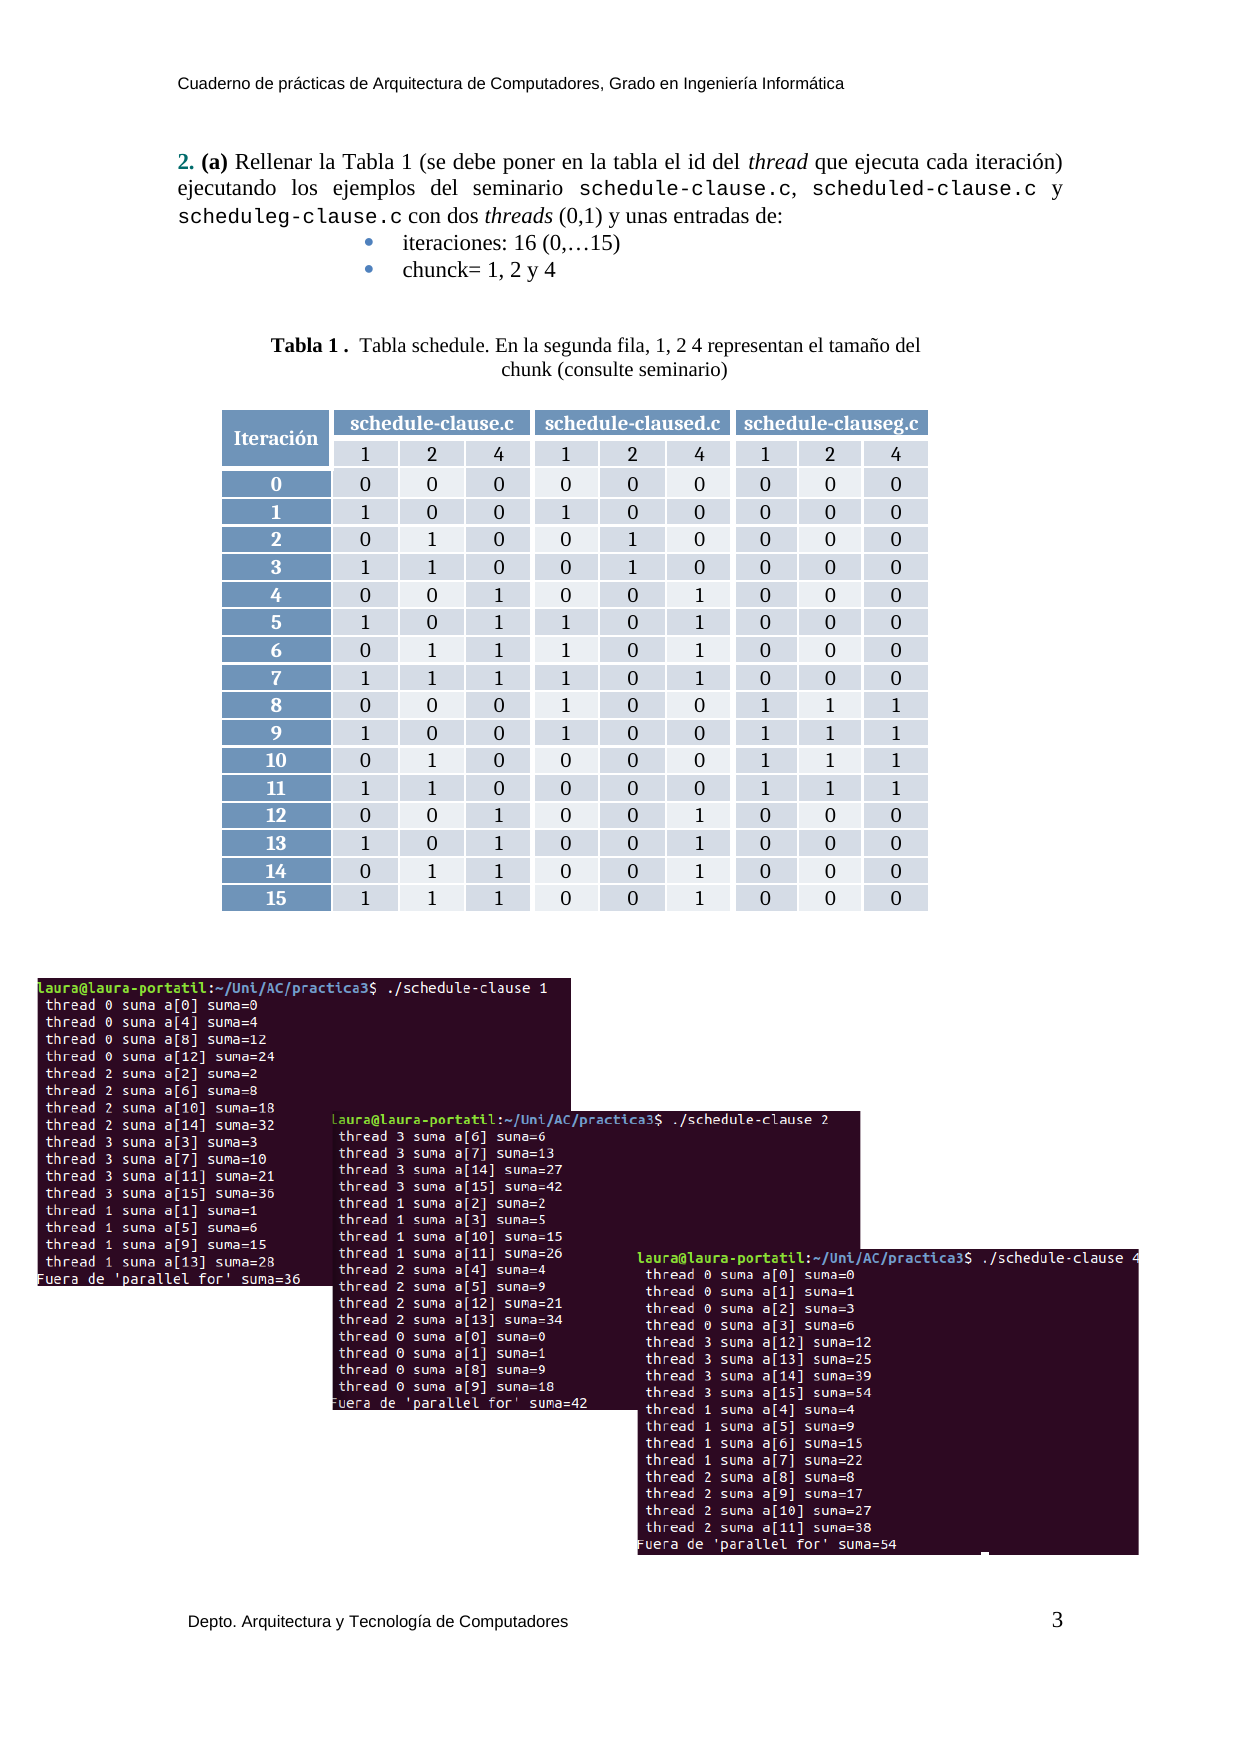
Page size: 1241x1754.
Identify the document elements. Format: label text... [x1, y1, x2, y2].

table_cell 0 [466, 775, 530, 801]
table_header schedule-clauseg.c [736, 410, 928, 435]
table_cell 0 [333, 582, 398, 607]
table_cell 1 [736, 775, 797, 801]
table_cell 0 [535, 554, 598, 580]
table_cell 1 [333, 609, 398, 635]
table_cell 1 [222, 499, 331, 524]
table_cell 1 [535, 720, 598, 745]
table_cell 1 [466, 858, 530, 883]
table_cell 1 [400, 858, 464, 883]
table_cell 0 [864, 499, 928, 524]
table_cell 0 [799, 885, 861, 911]
table_cell 0 [799, 554, 861, 580]
table_cell 0 [333, 637, 398, 662]
table_cell 1 [864, 692, 928, 718]
table_cell 0 [667, 554, 730, 580]
table_cell 0 [799, 609, 861, 635]
table_cell 1 [799, 692, 861, 718]
table_cell 1 [667, 830, 730, 856]
table_cell 0 [333, 858, 398, 883]
table_cell 0 [535, 582, 598, 607]
table_cell 0 [535, 775, 598, 801]
table_cell 1 [600, 527, 665, 552]
table_cell 1 [799, 748, 861, 773]
table_cell 12 [222, 803, 331, 828]
table_cell 1 [466, 609, 530, 635]
table_cell 0 [600, 692, 665, 718]
table_cell 1 [333, 554, 398, 580]
table_cell 0 [600, 830, 665, 856]
table_cell 0 [535, 858, 598, 883]
table_cell 0 [799, 527, 861, 552]
table_cell 0 [600, 468, 665, 497]
table_cell 4 [466, 441, 530, 466]
table_cell 0 [799, 830, 861, 856]
table_cell 0 [333, 748, 398, 773]
table_cell 1 [400, 885, 464, 911]
table_cell 13 [222, 830, 331, 856]
table_cell 1 [334, 441, 398, 466]
table_cell 1 [535, 692, 598, 718]
table_cell 0 [864, 885, 928, 911]
table_header schedule-clause.c [334, 410, 530, 435]
table_cell 1 [466, 665, 530, 690]
table_cell 0 [333, 527, 398, 552]
table_cell 1 [667, 582, 730, 607]
table_cell 0 [600, 858, 665, 883]
table_cell 0 [600, 665, 665, 690]
table_cell 0 [667, 748, 730, 773]
table_cell 1 [333, 885, 398, 911]
table_cell 0 [400, 499, 464, 524]
table_cell 3 [222, 554, 331, 580]
table_cell 1 [400, 527, 464, 552]
table_cell 0 [600, 885, 665, 911]
table_cell 0 [400, 692, 464, 718]
table_cell 7 [222, 665, 331, 690]
table_cell 0 [466, 499, 530, 524]
table_cell 0 [736, 830, 797, 856]
table_cell 15 [222, 885, 331, 911]
table_cell 0 [466, 554, 530, 580]
picture [37, 978, 1139, 1555]
table_cell 0 [535, 830, 598, 856]
table_cell 2 [799, 441, 861, 466]
table_cell 0 [535, 803, 598, 828]
table_cell 1 [333, 775, 398, 801]
table_cell 0 [400, 468, 464, 497]
table_cell 1 [466, 582, 530, 607]
table_cell 0 [400, 803, 464, 828]
table_cell 1 [400, 554, 464, 580]
table_cell 0 [535, 468, 598, 497]
table_cell 10 [222, 748, 331, 773]
list iteraciones: 16 (0,…15) [365, 229, 1063, 256]
table_cell 1 [535, 665, 598, 690]
table_cell 1 [736, 692, 797, 718]
table_cell 0 [466, 468, 530, 497]
table_cell 0 [736, 665, 797, 690]
table_cell 0 [466, 527, 530, 552]
table_cell 1 [466, 885, 530, 911]
table_cell 1 [333, 830, 398, 856]
table_cell 1 [333, 665, 398, 690]
table_cell 0 [736, 609, 797, 635]
table_cell 0 [736, 637, 797, 662]
list 2. (a) Rellenar la Tabla 1 (se debe poner en la tabla el id del thread que ejecuta cada iteración) ejecutando los ejemplos del seminario schedule-clause.c, scheduled-clause.c y scheduleg-clause.c con dos threads (0,1) y unas entradas de: [177, 148, 1063, 229]
table_cell 0 [600, 748, 665, 773]
table_cell 1 [535, 499, 598, 524]
table_cell 0 [600, 609, 665, 635]
table_header Tabla schedule. En la segunda fila, 1, 2 4 representan el tamaño del chunk (consulte seminario) [177, 308, 939, 381]
table_cell 0 [400, 582, 464, 607]
table_header Iteración [222, 410, 329, 466]
table_cell 0 [864, 554, 928, 580]
table_cell 0 [535, 885, 598, 911]
table_cell 2 [222, 527, 331, 552]
table_cell 1 [466, 830, 530, 856]
table_cell 1 [736, 720, 797, 745]
table_cell 0 [600, 499, 665, 524]
table_cell 1 [864, 748, 928, 773]
table_cell 1 [600, 554, 665, 580]
table_cell 0 [600, 803, 665, 828]
table_cell 0 [799, 803, 861, 828]
table_cell 1 [400, 748, 464, 773]
table_cell 0 [736, 554, 797, 580]
table_cell 0 [667, 499, 730, 524]
table_cell 1 [864, 775, 928, 801]
table_cell 0 [799, 468, 861, 497]
table_cell 1 [667, 665, 730, 690]
table_cell 1 [667, 609, 730, 635]
table_cell 0 [400, 609, 464, 635]
table_cell 6 [222, 637, 331, 662]
table_cell 4 [864, 441, 928, 466]
table_cell 1 [466, 803, 530, 828]
table_cell 0 [466, 748, 530, 773]
table_cell 0 [864, 803, 928, 828]
table_cell 1 [333, 499, 398, 524]
table_cell 1 [864, 720, 928, 745]
table_cell 0 [799, 665, 861, 690]
table_cell 1 [466, 637, 530, 662]
table_cell 0 [600, 582, 665, 607]
table_cell 1 [535, 609, 598, 635]
table_cell 5 [222, 609, 331, 635]
table_cell 0 [736, 527, 797, 552]
table_cell 0 [667, 468, 730, 497]
table_cell 0 [333, 803, 398, 828]
table_cell 1 [667, 803, 730, 828]
table_cell 0 [864, 665, 928, 690]
table_cell 0 [667, 692, 730, 718]
table_cell 0 [736, 803, 797, 828]
table_cell 0 [333, 468, 398, 497]
table_cell 0 [799, 582, 861, 607]
table_cell 0 [799, 858, 861, 883]
table_cell 0 [736, 858, 797, 883]
table_cell 1 [667, 637, 730, 662]
table_cell 0 [667, 775, 730, 801]
table_cell 0 [400, 720, 464, 745]
table_cell [177, 381, 939, 408]
table_cell 14 [222, 858, 331, 883]
table_cell 0 [864, 830, 928, 856]
table_cell 0 [864, 637, 928, 662]
table_cell 0 [222, 471, 331, 497]
table_cell 0 [864, 582, 928, 607]
table_cell 0 [535, 527, 598, 552]
table_cell 1 [736, 441, 797, 466]
table_cell 2 [400, 441, 464, 466]
table_cell 1 [736, 748, 797, 773]
table_cell 1 [400, 637, 464, 662]
table_cell 0 [466, 692, 530, 718]
table_cell 1 [535, 441, 598, 466]
table_cell 4 [667, 441, 730, 466]
table_cell 0 [864, 527, 928, 552]
table_header schedule-claused.c [535, 410, 730, 435]
table_cell 0 [736, 468, 797, 497]
table_cell 1 [667, 858, 730, 883]
table_cell 0 [600, 637, 665, 662]
table_cell 1 [535, 637, 598, 662]
table_cell 9 [222, 720, 331, 745]
table_cell 0 [736, 885, 797, 911]
list chunck= 1, 2 y 4 [365, 256, 1063, 282]
table_cell 0 [535, 748, 598, 773]
table_cell 0 [333, 692, 398, 718]
table_cell 0 [864, 609, 928, 635]
table_cell 0 [600, 775, 665, 801]
table_cell 0 [400, 830, 464, 856]
table_cell 0 [736, 499, 797, 524]
table_cell 1 [799, 720, 861, 745]
table_cell 1 [799, 775, 861, 801]
table_cell 0 [667, 527, 730, 552]
table_cell 0 [667, 720, 730, 745]
table_cell 1 [333, 720, 398, 745]
table_cell 2 [600, 441, 665, 466]
table_cell 0 [864, 858, 928, 883]
table_cell 4 [222, 582, 331, 607]
table_cell 0 [736, 582, 797, 607]
table_cell 0 [600, 720, 665, 745]
table_cell 0 [799, 637, 861, 662]
table_cell 0 [864, 468, 928, 497]
table_cell 1 [400, 775, 464, 801]
table_cell 1 [667, 885, 730, 911]
table_cell 1 [400, 665, 464, 690]
table_cell 11 [222, 775, 331, 801]
table_cell 0 [466, 720, 530, 745]
table_cell 8 [222, 692, 331, 718]
table_cell 0 [799, 499, 861, 524]
